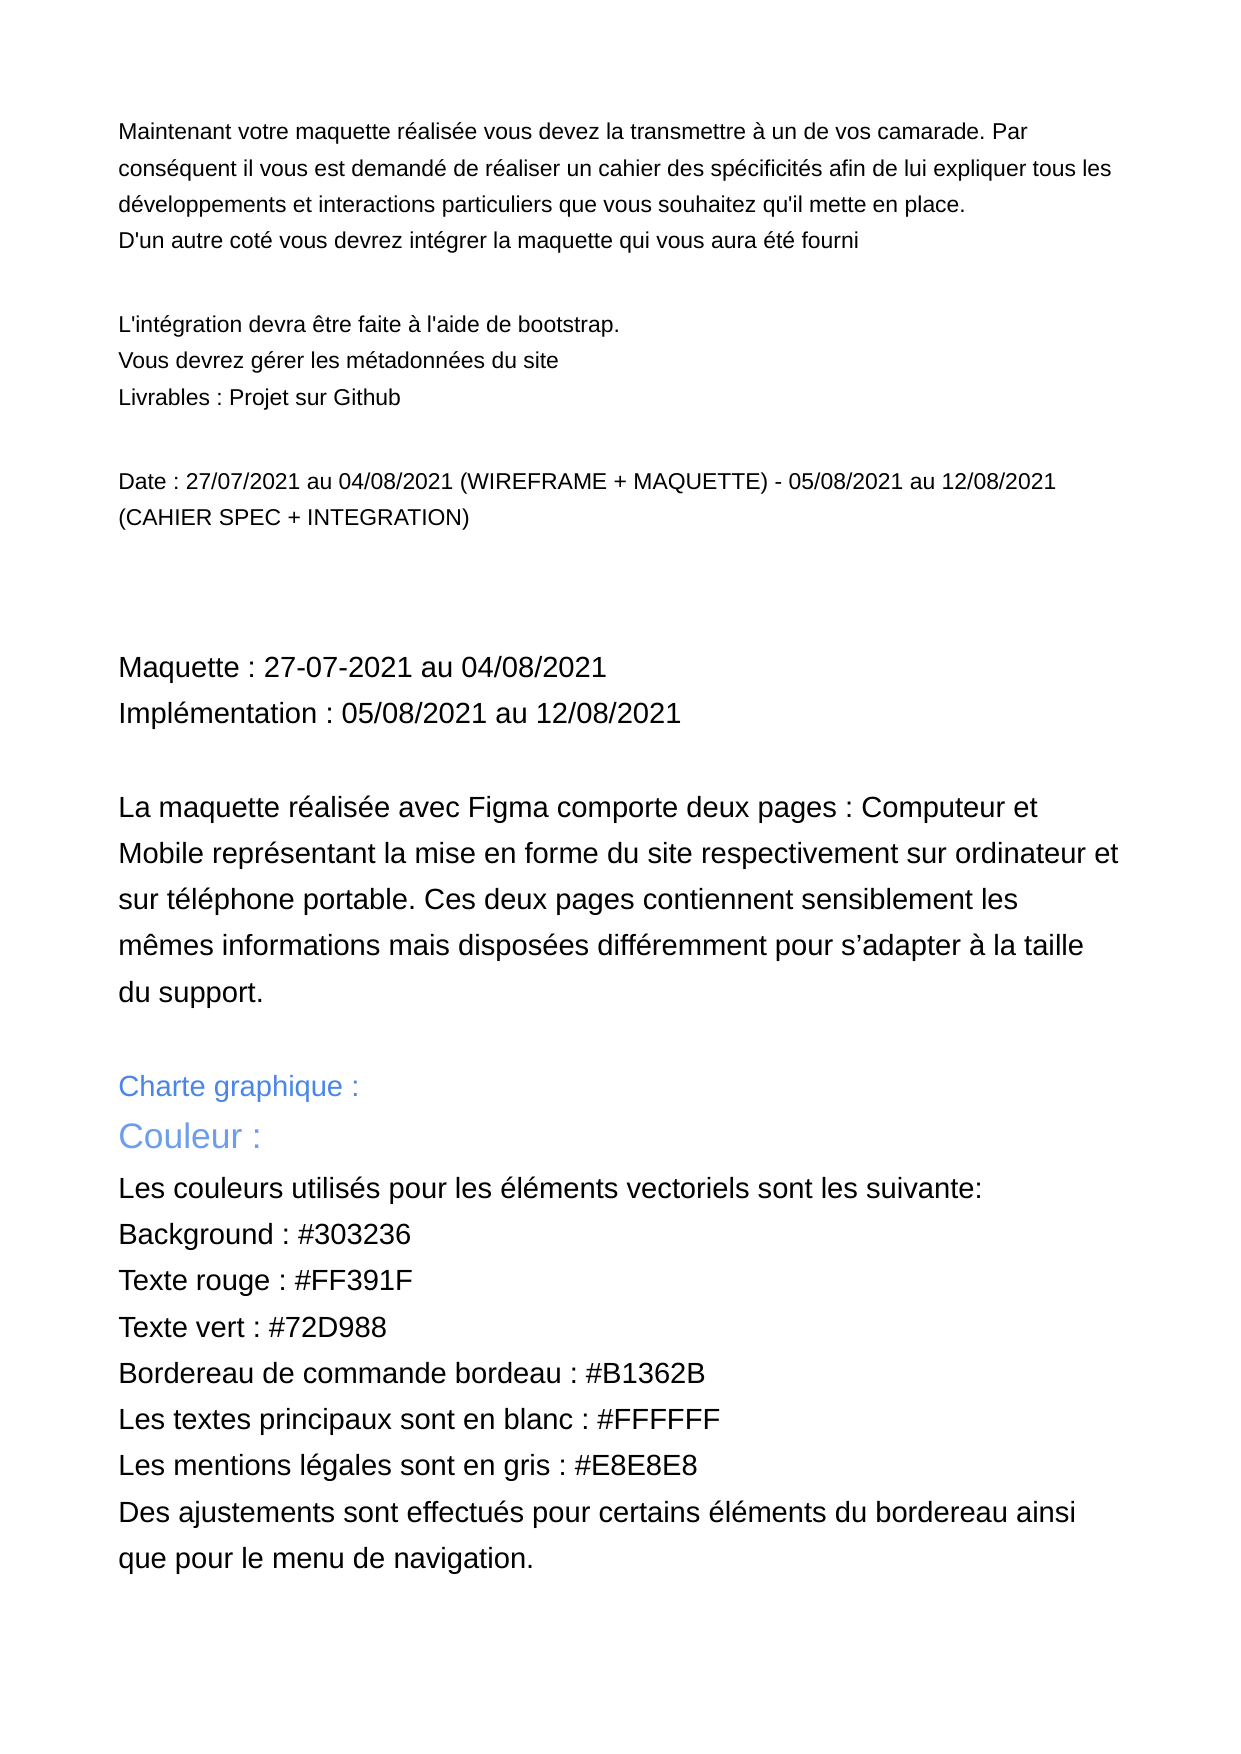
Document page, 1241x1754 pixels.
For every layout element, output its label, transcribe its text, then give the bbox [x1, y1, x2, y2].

text Les couleurs utilisés pour les éléments vectoriels sont les suivante: [118, 1171, 1122, 1204]
text Background : #303236 [118, 1217, 1122, 1251]
text Les mentions légales sont en gris : #E8E8E8 [118, 1448, 1122, 1482]
text D'un autre coté vous devrez intégrer la maquette qui vous aura été fourni [118, 227, 1122, 253]
text L'intégration devra être faite à l'aide de bootstrap. [118, 311, 1122, 337]
text Texte vert : #72D988 [118, 1310, 1122, 1343]
text Couleur : [118, 1115, 1122, 1156]
text Implémentation : 05/08/2021 au 12/08/2021 [118, 696, 1122, 729]
text Maquette : 27-07-2021 au 04/08/2021 [118, 649, 1122, 683]
text Maintenant votre maquette réalisée vous devez la transmettre à un de vos camarade. Par conséquent il vous est demandé de réaliser un cahier des spécificités afin de lui expliquer tous les développements et interactions particuliers que vous souhaitez qu'il mette en place. [118, 118, 1122, 217]
text Les textes principaux sont en blanc : #FFFFFF [118, 1402, 1122, 1436]
text Des ajustements sont effectués pour certains éléments du bordereau ainsi que pour le menu de navigation. [118, 1495, 1122, 1574]
text Vous devrez gérer les métadonnées du site [118, 347, 1122, 374]
text Date : 27/07/2021 au 04/08/2021 (WIREFRAME + MAQUETTE) - 05/08/2021 au 12/08/2021 (CAHIER SPEC + INTEGRATION) [118, 468, 1122, 531]
text Livrables : Projet sur Github [118, 384, 1122, 410]
text Texte rouge : #FF391F [118, 1263, 1122, 1297]
text La maquette réalisée avec Figma comporte deux pages : Computeur et Mobile représentant la mise en forme du site respectivement sur ordinateur et sur téléphone portable. Ces deux pages contiennent sensiblement les mêmes informations mais disposées différemment pour s’adapter à la taille du support. [118, 790, 1122, 1008]
text Charte graphique : [118, 1068, 1122, 1102]
text Bordereau de commande bordeau : #B1362B [118, 1356, 1122, 1389]
